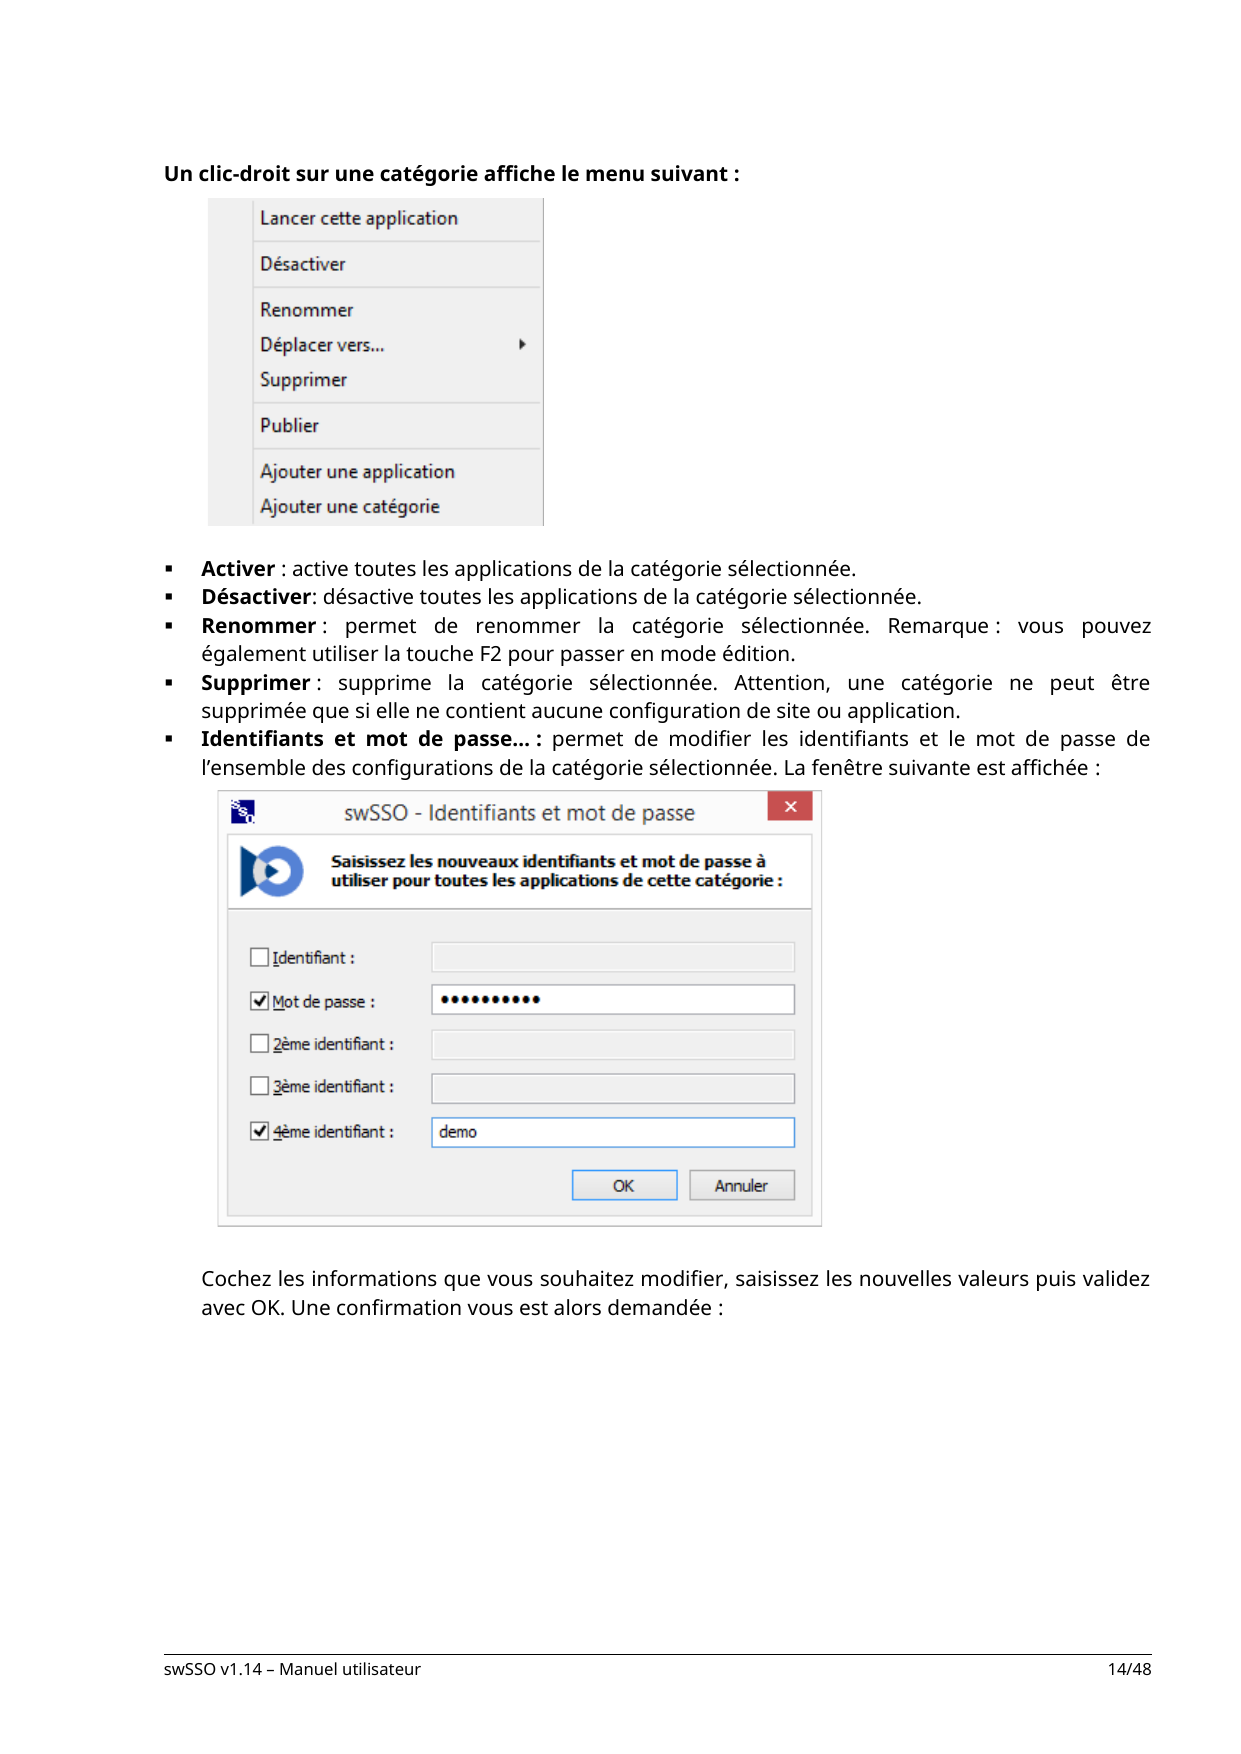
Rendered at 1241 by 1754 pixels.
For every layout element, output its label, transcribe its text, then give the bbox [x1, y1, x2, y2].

list Activer : active toutes les applications de la catégorie sélectionnée. [164, 554, 1152, 582]
list Désactiver: désactive toutes les applications de la catégorie sélectionnée. [164, 582, 1152, 611]
picture [217, 790, 823, 1227]
text Un clic-droit sur une catégorie affiche le menu suivant : [164, 159, 1152, 187]
list Supprimer : supprime la catégorie sélectionnée. Attention, une catégorie ne peut être supprimée que si elle ne contient aucune configuration de site ou application. [164, 668, 1152, 724]
list Identifiants et mot de passe… : permet de modifier les identifiants et le mot de passe de l’ensemble des configurations de la catégorie sélectionnée. La fenêtre suivante est affichée : [164, 724, 1152, 781]
list Renommer : permet de renommer la catégorie sélectionnée. Remarque : vous pouvez également utiliser la touche F2 pour passer en mode édition. [164, 611, 1152, 668]
text Cochez les informations que vous souhaitez modifier, saisissez les nouvelles valeurs puis validez avec OK. Une confirmation vous est alors demandée : [201, 1264, 1152, 1321]
